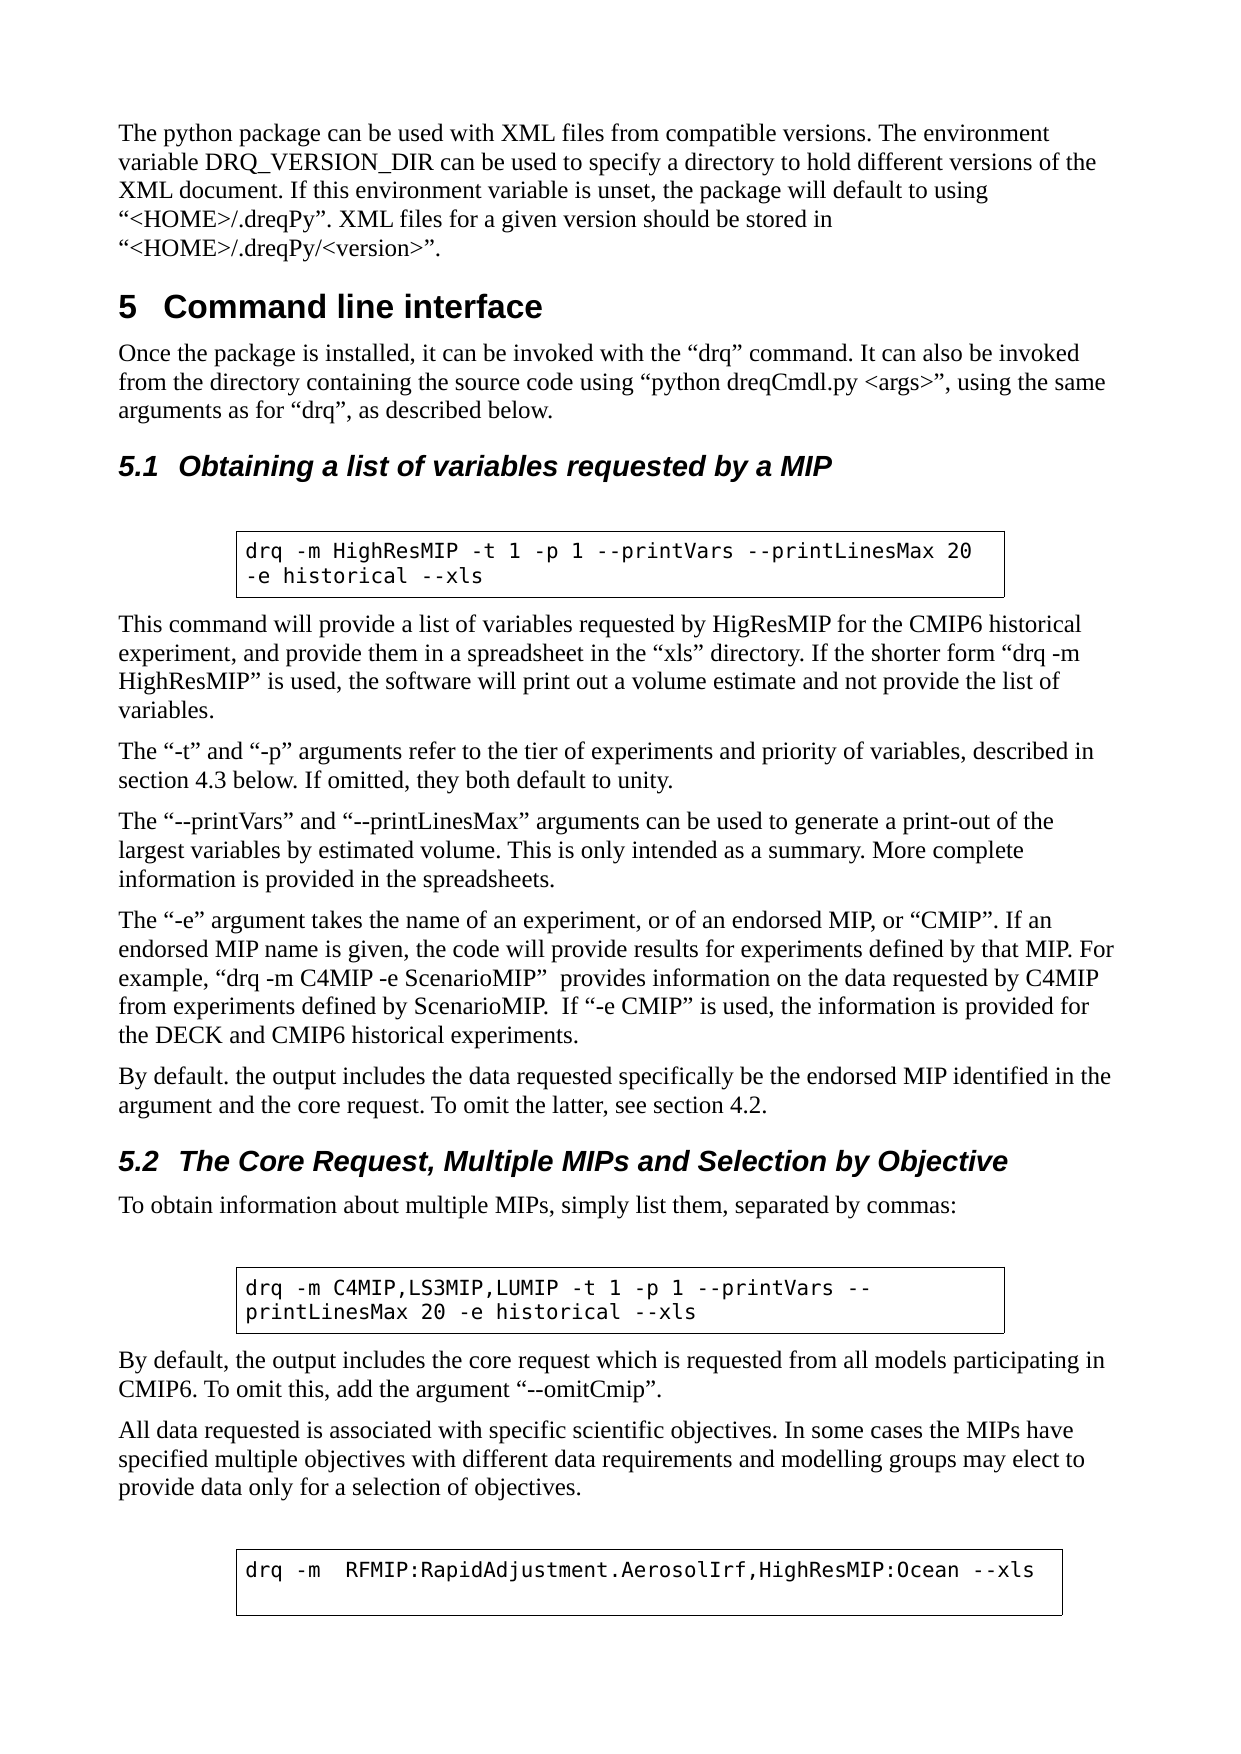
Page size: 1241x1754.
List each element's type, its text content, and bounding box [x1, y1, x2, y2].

text By default, the output includes the core request which is requested from all models participating in CMIP6. To omit this, add the argument “--omitCmip”. [118, 1231, 1122, 1402]
text The “--printVars” and “--printLinesMax” arguments can be used to generate a print-out of the largest variables by estimated volume. This is only intended as a summary. More complete information is provided in the spreadsheets. [118, 806, 1122, 893]
text This command will provide a list of variables requested by HigResMIP for the CMIP6 historical experiment, and provide them in a spreadsheet in the “xls” directory. If the shorter form “drq -m HighResMIP” is used, the software will print out a volume estimate and not provide the list of variables. [118, 495, 1122, 724]
text To obtain information about multiple MIPs, simply list them, separated by commas: [118, 1190, 1122, 1219]
text Once the package is installed, it can be invoked with the “drq” command. It can also be invoked from the directory containing the source code using “python dreqCmdl.py <args>”, using the same arguments as for “drq”, as described below. [118, 338, 1122, 424]
subtitle Obtaining a list of variables requested by a MIP [118, 449, 1122, 483]
text The python package can be used with XML files from compatible versions. The environment variable DRQ_VERSION_DIR can be used to specify a directory to hold different versions of the XML document. If this environment variable is unset, the package will default to using “<HOME>/.dreqPy”. XML files for a given version should be stored in “<HOME>/.dreqPy/<version>”. [118, 118, 1122, 262]
text All data requested is associated with specific scientific objectives. In some cases the MIPs have specified multiple objectives with different data requirements and modelling groups may elect to provide data only for a selection of objectives. [118, 1415, 1122, 1501]
text drq -m C4MIP,LS3MIP,LUMIP -t 1 -p 1 --printVars --printLinesMax 20 -e historical --xls [245, 1276, 995, 1324]
text The “-t” and “-p” arguments refer to the tier of experiments and priority of variables, described in section 4.3 below. If omitted, they both default to unity. [118, 736, 1122, 794]
text By default. the output includes the data requested specifically be the endorsed MIP identified in the argument and the core request. To omit the latter, see section 4.2. [118, 1061, 1122, 1119]
text drq -m RFMIP:RapidAdjustment.AerosolIrf,HighResMIP:Ocean --xls [245, 1558, 1053, 1582]
subtitle The Core Request, Multiple MIPs and Selection by Objective [118, 1144, 1122, 1177]
text [237, 1550, 1062, 1615]
text drq -m HighResMIP -t 1 -p 1 --printVars --printLinesMax 20 -e historical --xls [245, 539, 995, 588]
subtitle Command line interface [118, 287, 1122, 326]
text The “-e” argument takes the name of an experiment, or of an endorsed MIP, or “CMIP”. If an endorsed MIP name is given, the code will provide results for experiments defined by that MIP. For example, “drq -m C4MIP -e ScenarioMIP” provides information on the data requested by C4MIP from experiments defined by ScenarioMIP. If “-e CMIP” is used, the information is provided for the DECK and CMIP6 historical experiments. [118, 905, 1122, 1049]
